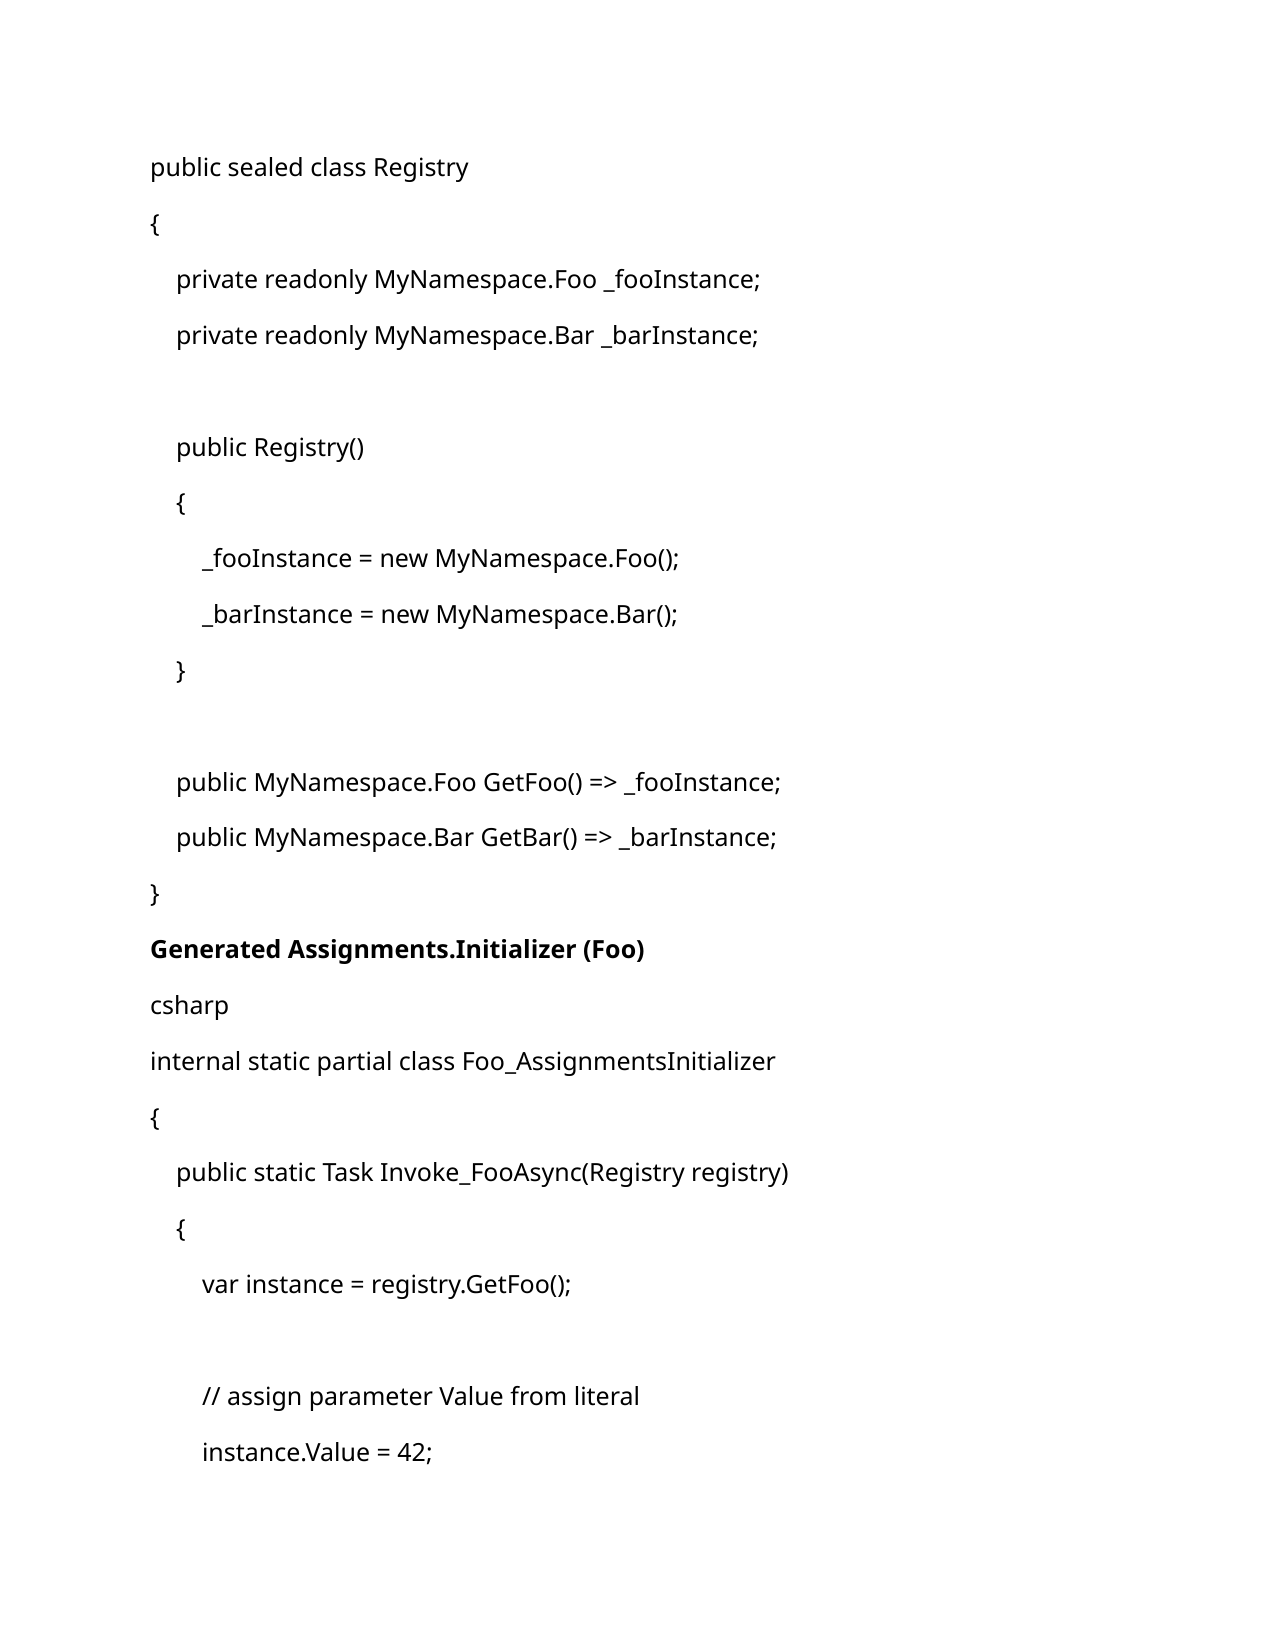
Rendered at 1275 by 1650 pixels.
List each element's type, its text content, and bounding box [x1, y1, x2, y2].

text { [150, 1211, 1125, 1245]
text _fooInstance = new MyNamespace.Foo(); [150, 541, 1125, 575]
text // assign parameter Value from literal [150, 1378, 1125, 1412]
text } [150, 876, 1125, 910]
text csharp [150, 987, 1125, 1022]
text instance.Value = 42; [150, 1434, 1125, 1468]
text } [150, 652, 1125, 687]
text { [150, 1099, 1125, 1133]
text public static Task Invoke_FooAsync(Registry registry) [150, 1155, 1125, 1189]
text public MyNamespace.Bar GetBar() => _barInstance; [150, 820, 1125, 854]
text internal static partial class Foo_AssignmentsInitializer [150, 1043, 1125, 1077]
text public MyNamespace.Foo GetFoo() => _fooInstance; [150, 764, 1125, 798]
text public sealed class Registry [150, 150, 1125, 184]
text private readonly MyNamespace.Foo _fooInstance; [150, 262, 1125, 296]
text var instance = registry.GetFoo(); [150, 1267, 1125, 1301]
text _barInstance = new MyNamespace.Bar(); [150, 597, 1125, 631]
text private readonly MyNamespace.Bar _barInstance; [150, 317, 1125, 352]
text public Registry() [150, 429, 1125, 463]
text { [150, 206, 1125, 240]
text { [150, 485, 1125, 519]
text Generated Assignments.Initializer (Foo) [150, 932, 1125, 966]
